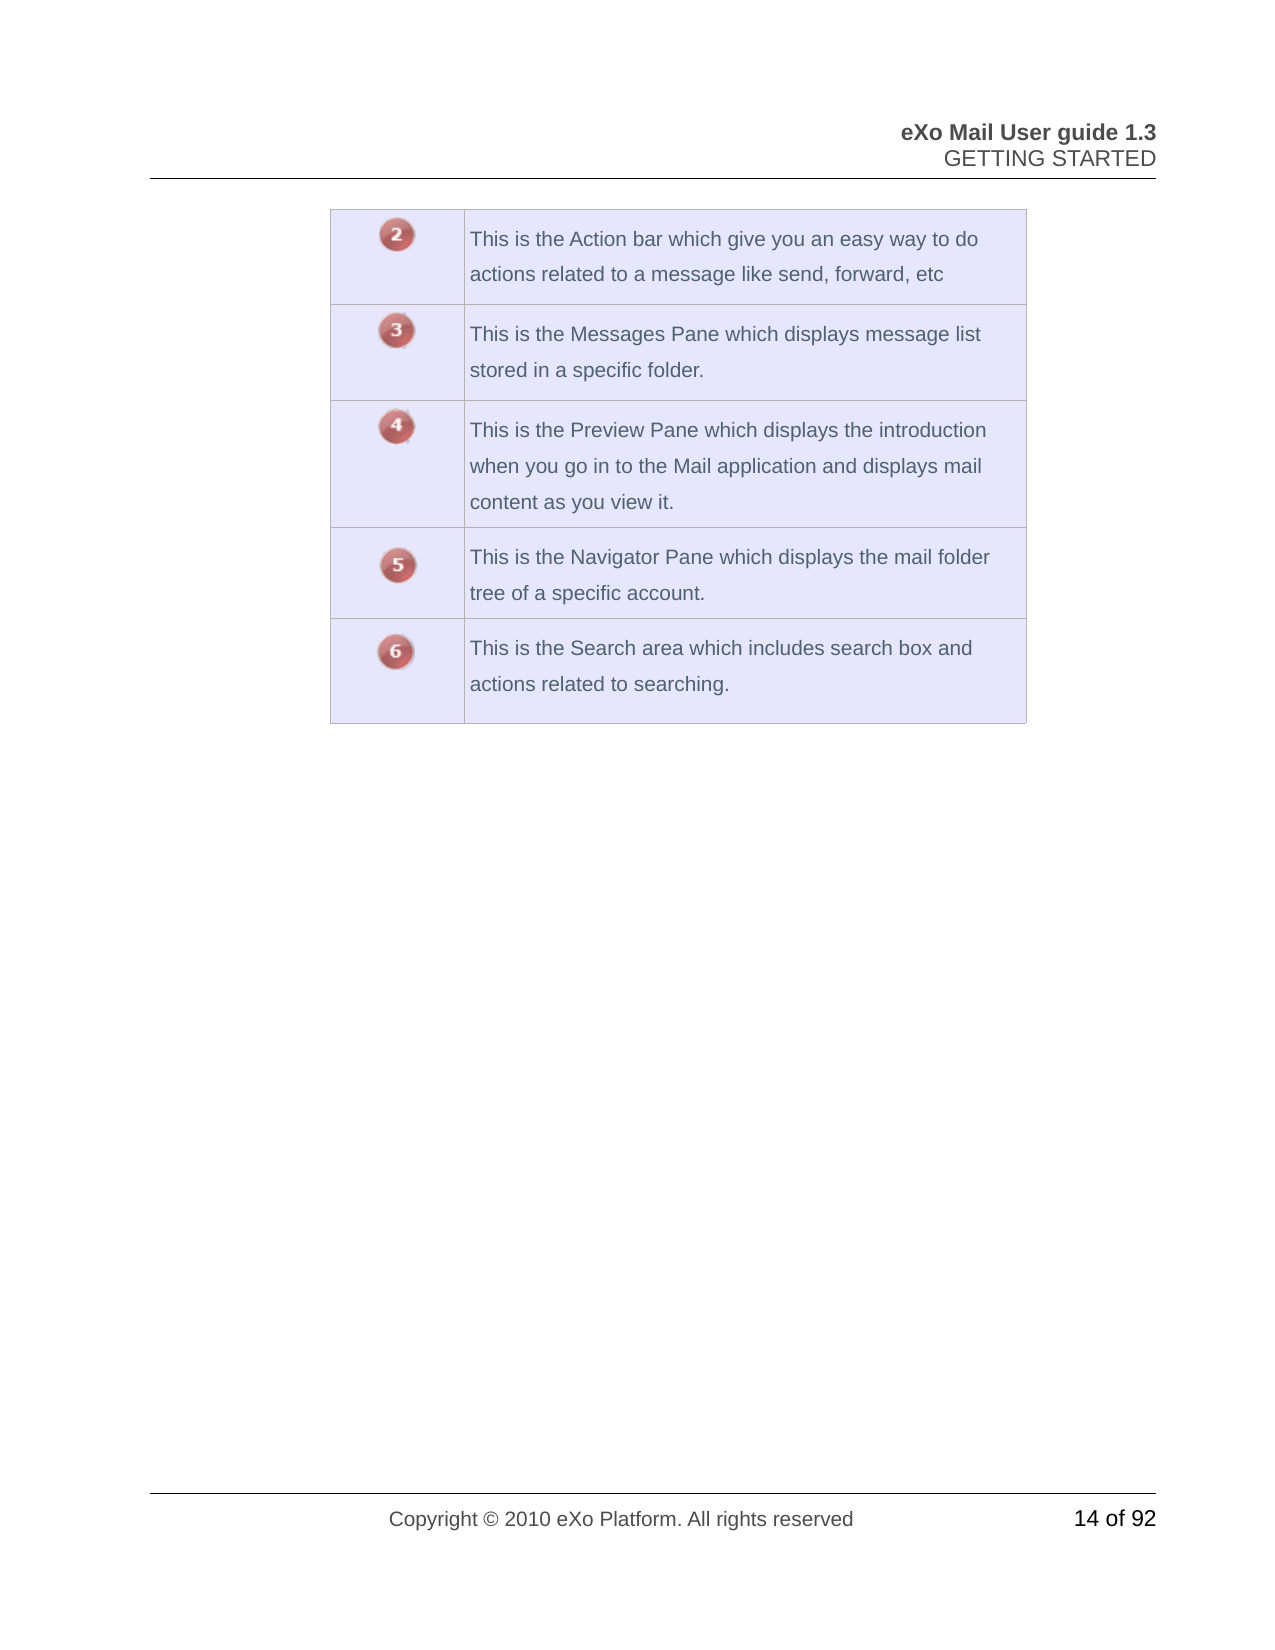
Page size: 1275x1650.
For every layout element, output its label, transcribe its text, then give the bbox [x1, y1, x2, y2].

table_cell This is the Navigator Pane which displays the mail folder tree of a specific account. [465, 528, 1026, 618]
table_cell This is the Search area which includes search box and actions related to searching. [465, 619, 1026, 723]
picture [376, 310, 418, 351]
picture [376, 544, 418, 586]
picture [376, 405, 418, 447]
table_cell [331, 401, 464, 527]
picture [376, 214, 418, 255]
table_cell [331, 674, 464, 723]
table_cell [331, 305, 464, 400]
table_cell [331, 528, 464, 618]
table_cell This is the Preview Pane which displays the introduction when you go in to the Mail application and displays mail content as you view it. [465, 401, 1026, 527]
table_cell This is the Messages Pane which displays message list stored in a specific folder. [465, 305, 1026, 400]
table_cell This is the Action bar which give you an easy way to do actions related to a message like send, forward, etc [465, 210, 1026, 304]
picture [375, 632, 417, 674]
table_cell [331, 619, 464, 673]
table_cell [331, 210, 464, 304]
